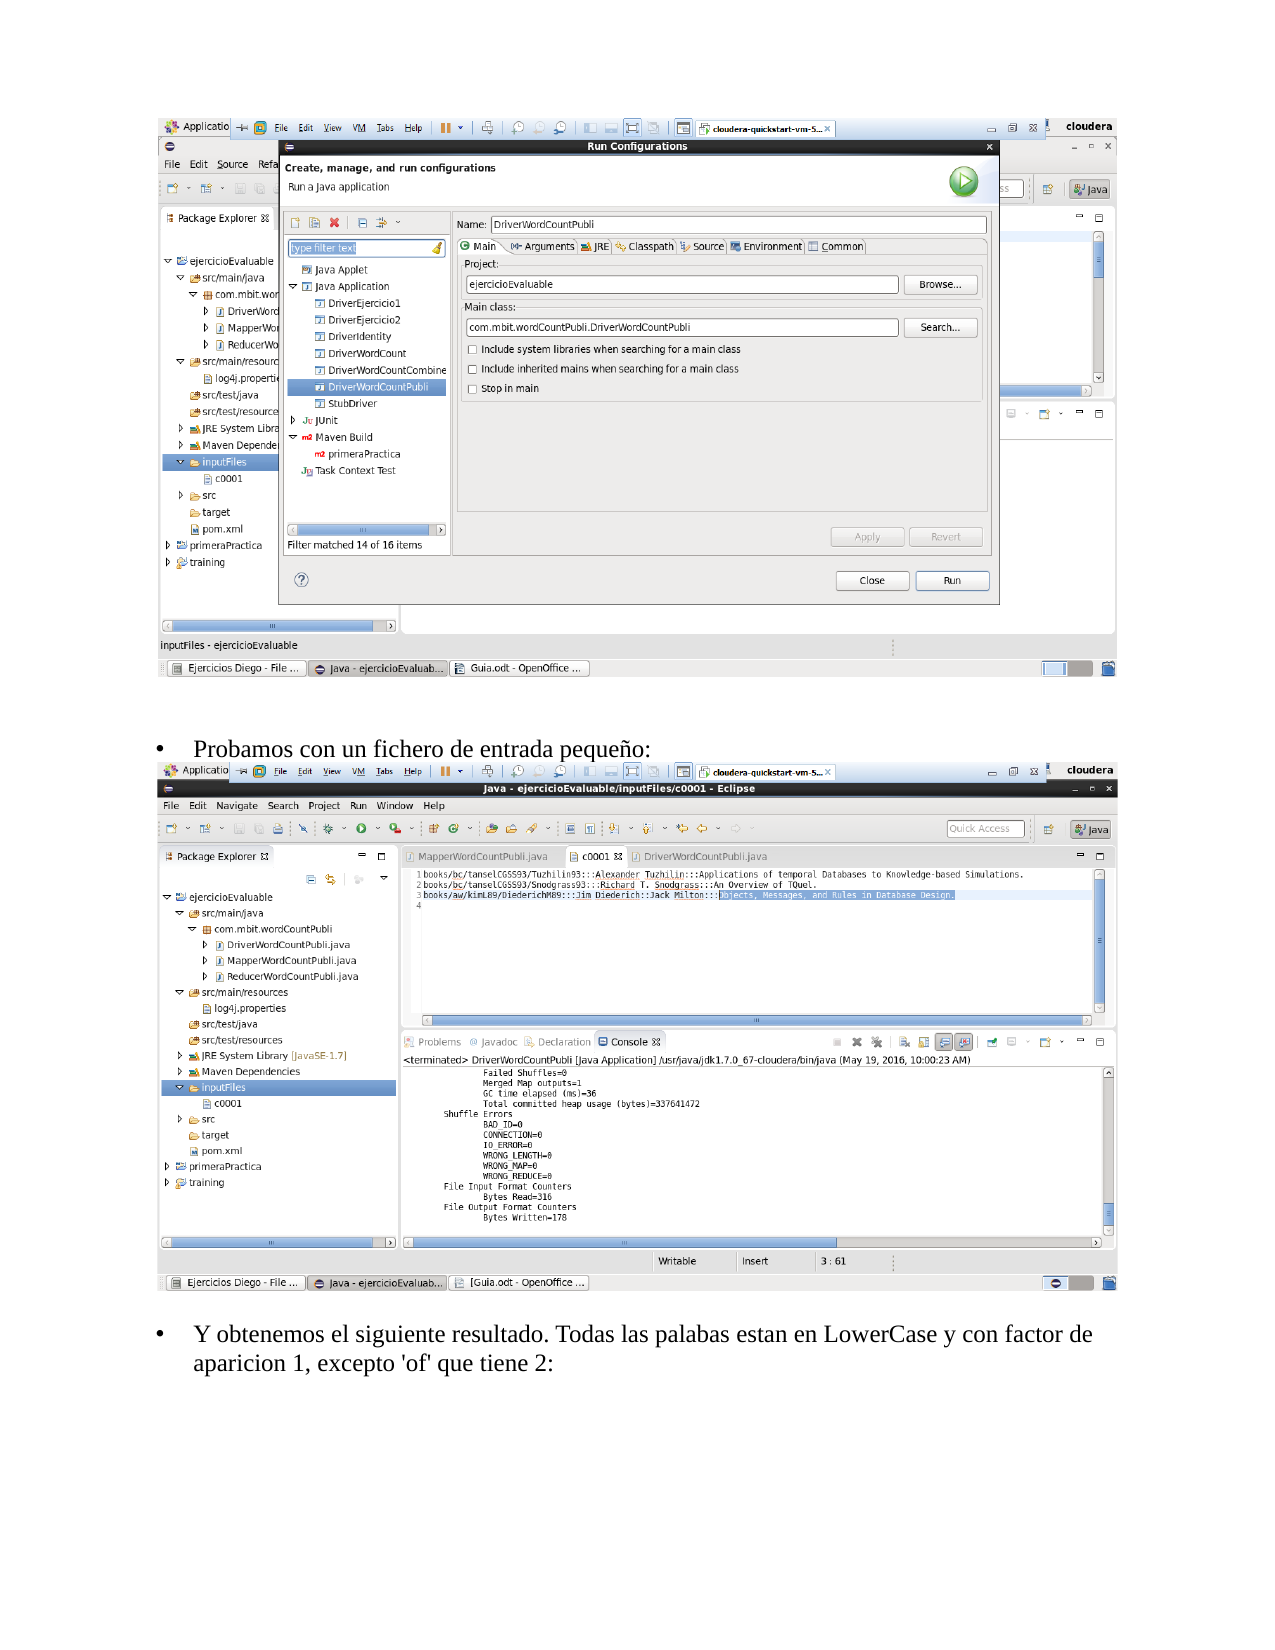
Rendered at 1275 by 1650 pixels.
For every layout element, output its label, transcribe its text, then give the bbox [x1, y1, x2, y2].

picture [158, 118, 1117, 677]
picture [157, 762, 1118, 1291]
list Probamos con un fichero de entrada pequeño: [156, 734, 1157, 763]
list Y obtenemos el siguiente resultado. Todas las palabas estan en LowerCase y con factor de aparicion 1, excepto 'of' que tiene 2: [156, 1319, 1157, 1377]
